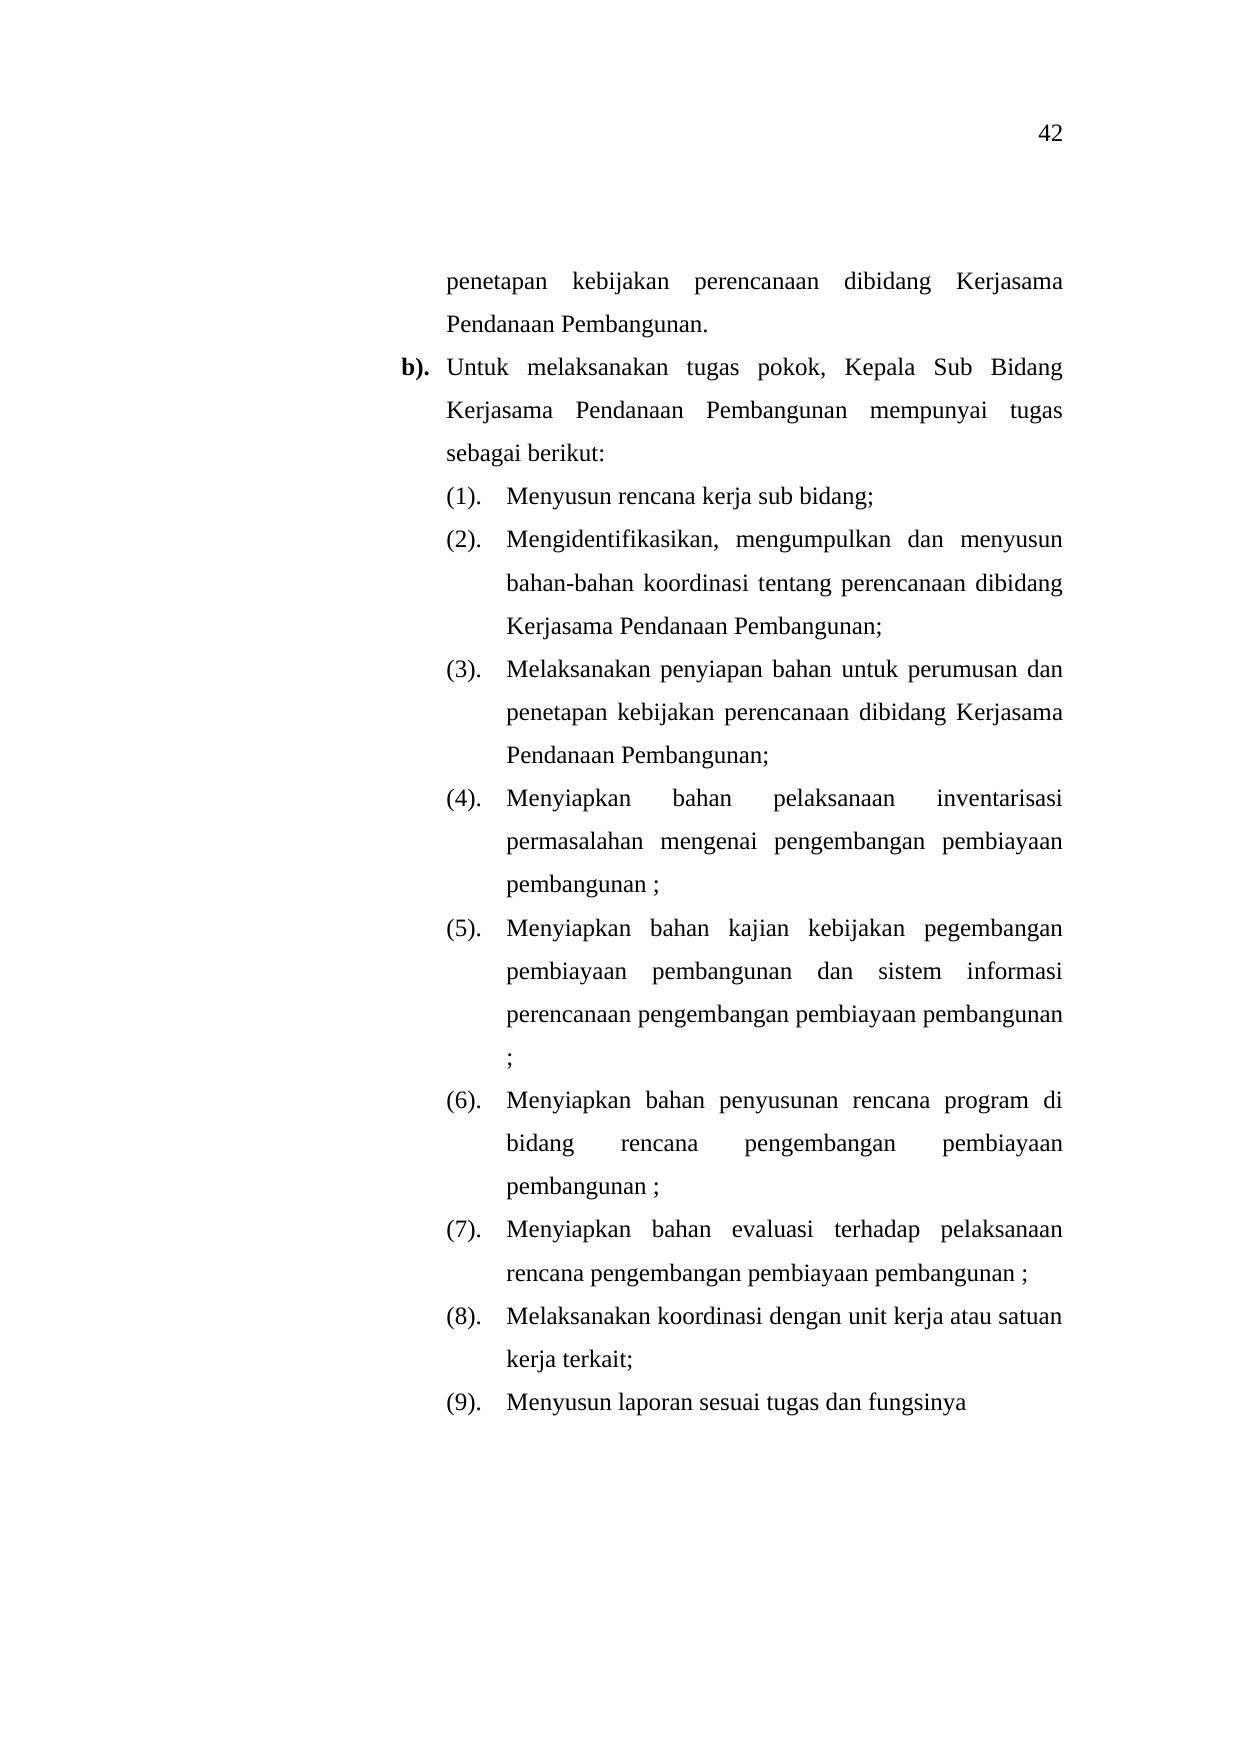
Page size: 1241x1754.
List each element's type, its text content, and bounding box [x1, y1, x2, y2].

list Melaksanakan penyiapan bahan untuk perumusan dan penetapan kebijakan perencanaan dibidang Kerjasama Pendanaan Pembangunan; [446, 654, 1063, 769]
list Menyiapkan bahan evaluasi terhadap pelaksanaan rencana pengembangan pembiayaan pembangunan ; [446, 1214, 1063, 1286]
list Melaksanakan koordinasi dengan unit kerja atau satuan kerja terkait; [446, 1301, 1063, 1373]
list Menyiapkan bahan penyusunan rencana program di bidang rencana pengembangan pembiayaan pembangunan ; [446, 1085, 1063, 1200]
list Menyusun laporan sesuai tugas dan fungsinya [446, 1387, 1063, 1416]
list Menyiapkan bahan kajian kebijakan pegembangan pembiayaan pembangunan dan sistem informasi perencanaan pengembangan pembiayaan pembangunan ; [446, 913, 1063, 1071]
list Untuk melaksanakan tugas pokok, Kepala Sub Bidang Kerjasama Pendanaan Pembangunan mempunyai tugas sebagai berikut: [401, 352, 1063, 467]
list Menyusun rencana kerja sub bidang; [446, 481, 1063, 510]
list Mengidentifikasikan, mengumpulkan dan menyusun bahan-bahan koordinasi tentang perencanaan dibidang Kerjasama Pendanaan Pembangunan; [446, 524, 1063, 639]
list penetapan kebijakan perencanaan dibidang Kerjasama Pendanaan Pembangunan. [401, 266, 1063, 338]
list Menyiapkan bahan pelaksanaan inventarisasi permasalahan mengenai pengembangan pembiayaan pembangunan ; [446, 783, 1063, 898]
